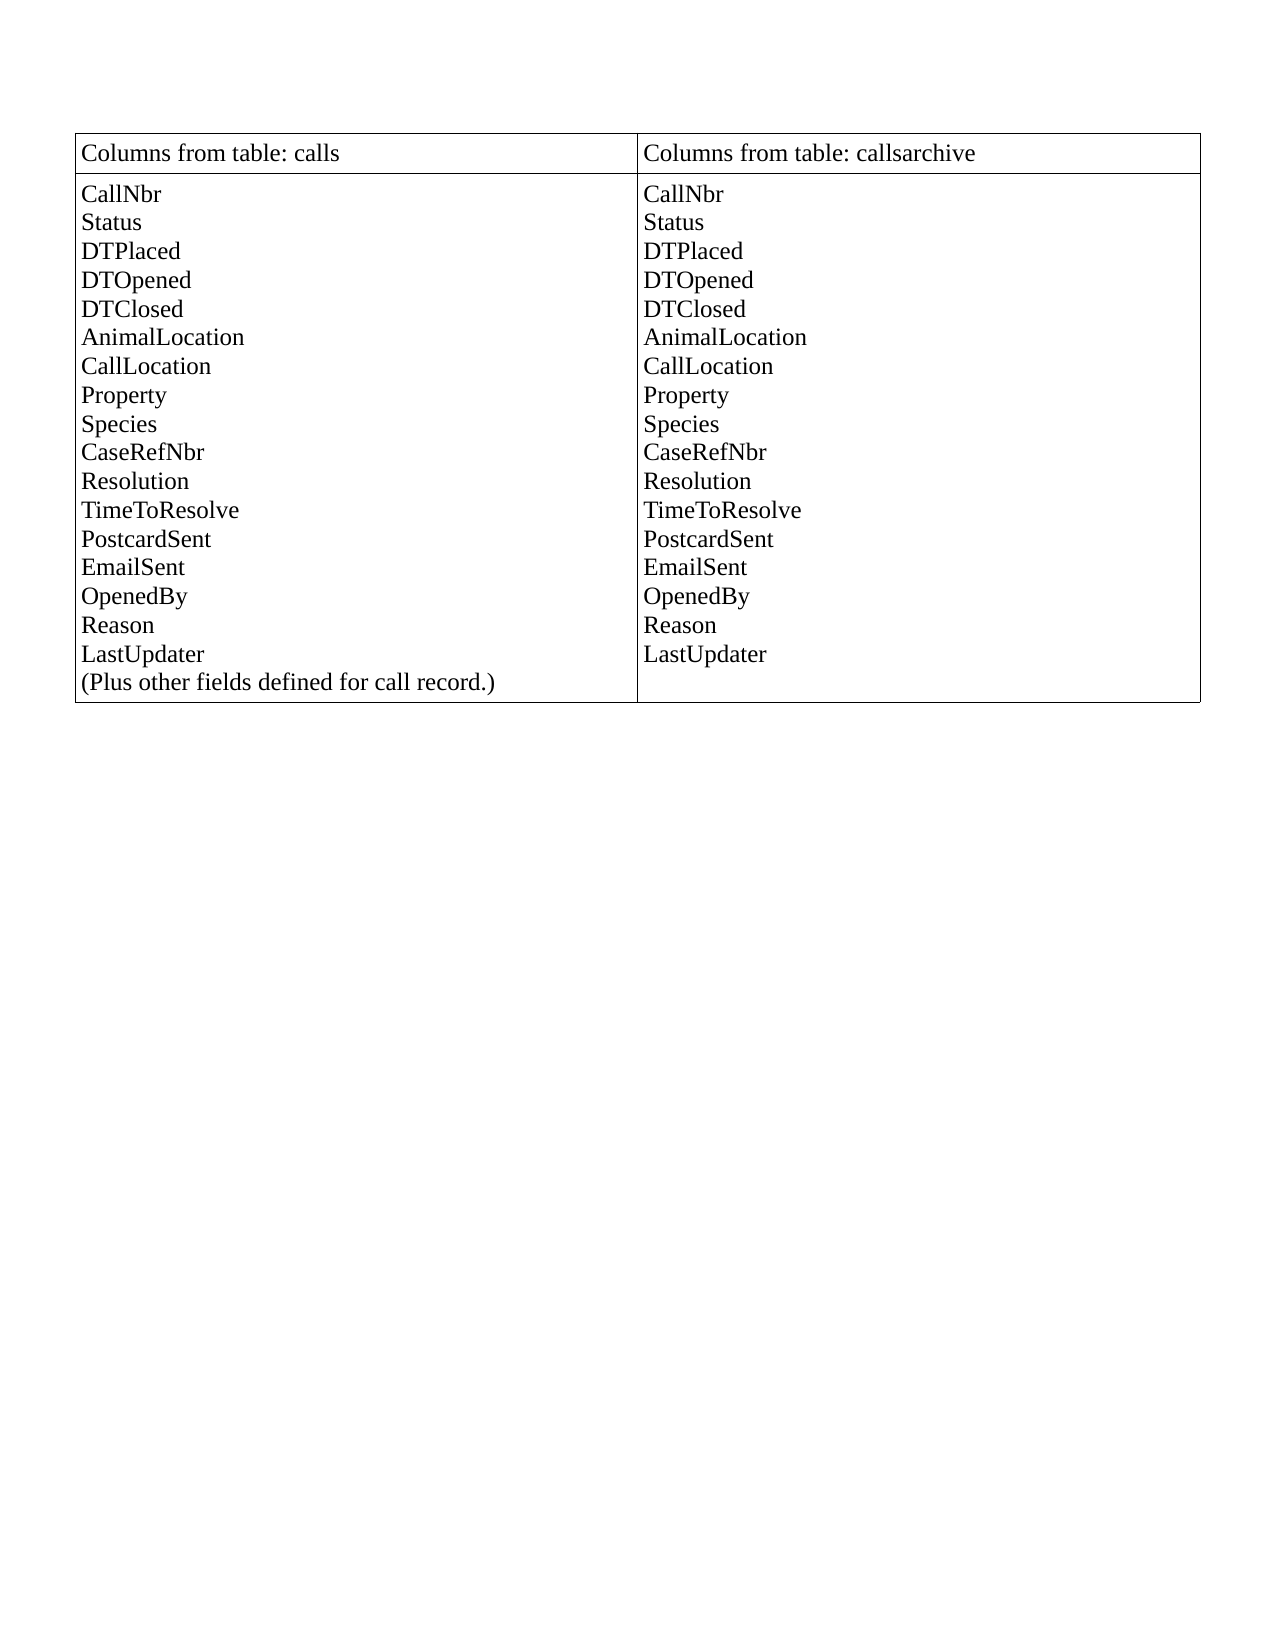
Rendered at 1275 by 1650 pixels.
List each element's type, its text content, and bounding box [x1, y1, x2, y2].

table_cell CallNbr Status DTPlaced DTOpened DTClosed AnimalLocation CallLocation Property Species CaseRefNbr Resolution TimeToResolve PostcardSent EmailSent OpenedBy Reason LastUpdater [638, 174, 1200, 702]
table_header Columns from table: callsarchive [638, 134, 1200, 173]
table_cell CallNbr Status DTPlaced DTOpened DTClosed AnimalLocation CallLocation Property Species CaseRefNbr Resolution TimeToResolve PostcardSent EmailSent OpenedBy Reason LastUpdater (Plus other fields defined for call record.) [76, 174, 637, 702]
table_header Columns from table: calls [76, 134, 637, 173]
